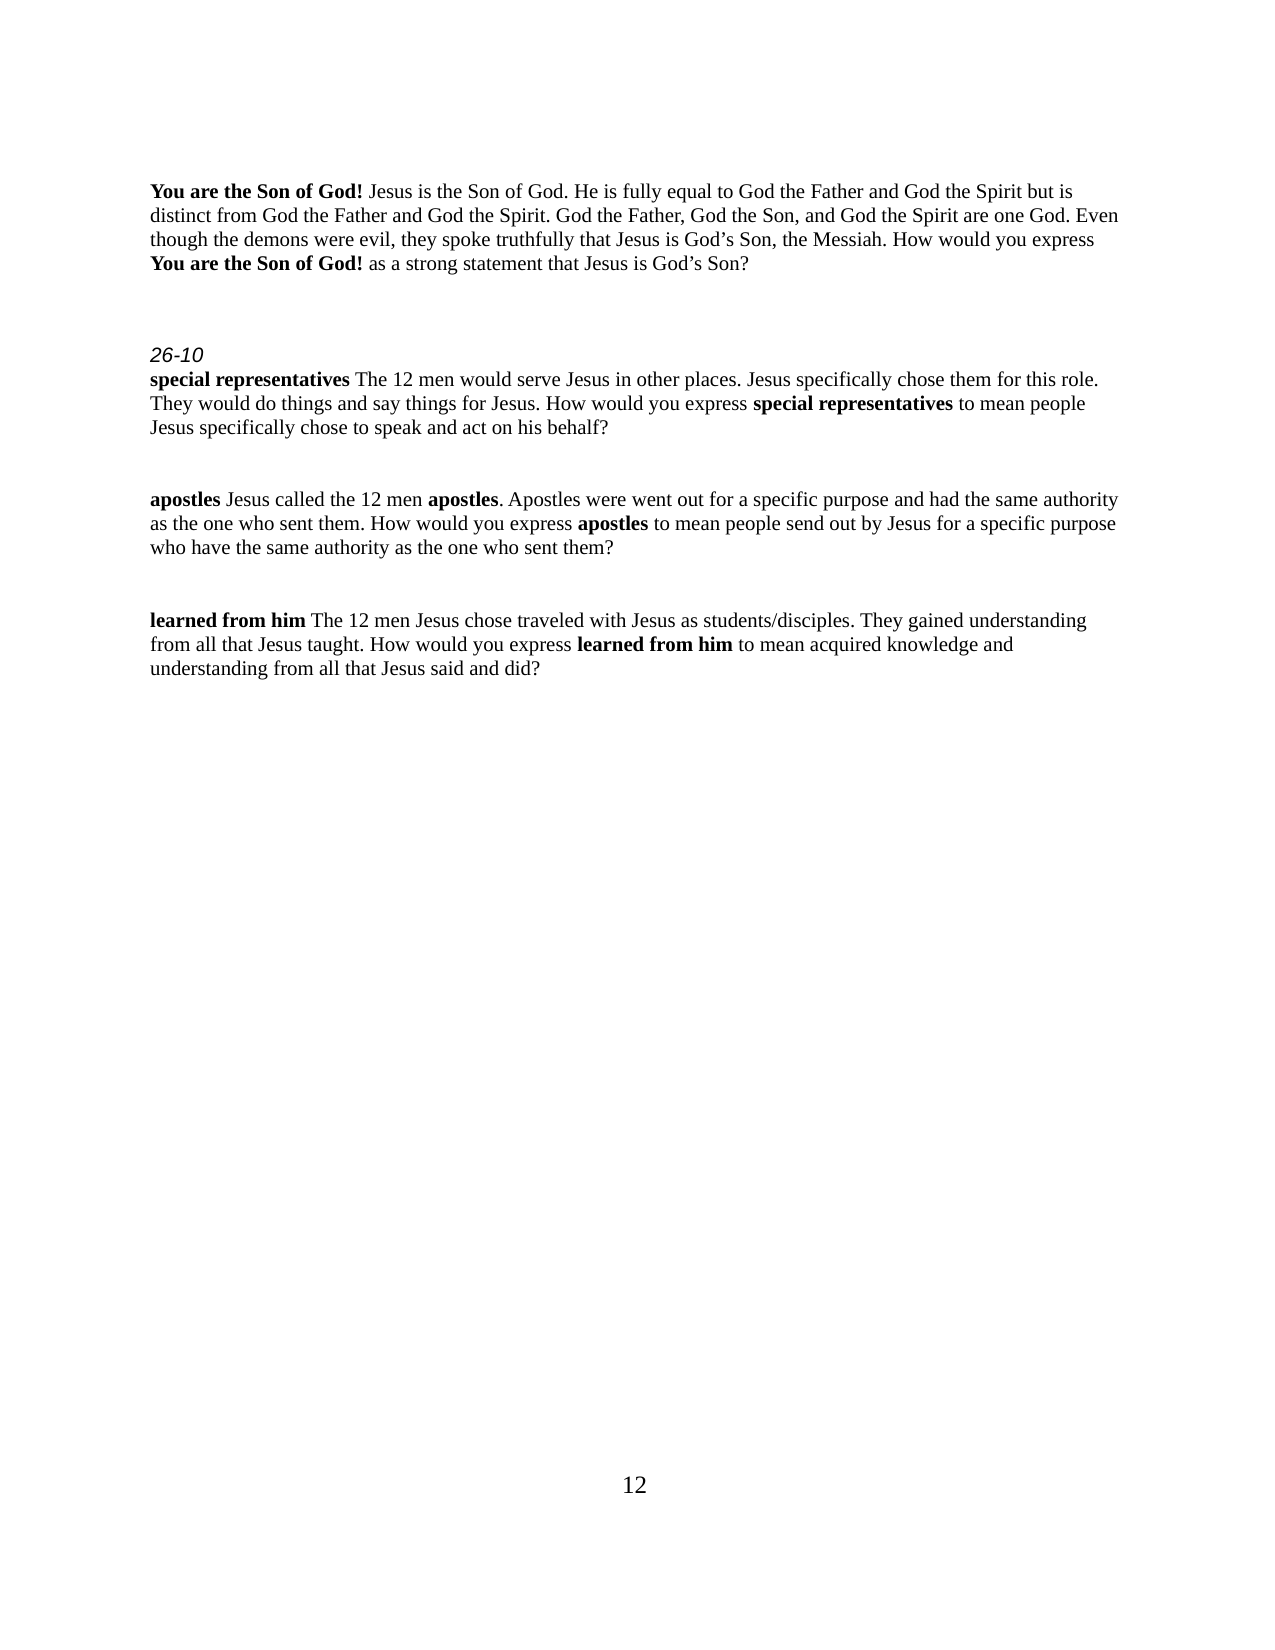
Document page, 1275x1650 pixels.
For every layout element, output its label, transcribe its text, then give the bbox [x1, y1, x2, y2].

text You are the Son of God! Jesus is the Son of God. He is fully equal to God the Father and God the Spirit but is distinct from God the Father and God the Spirit. God the Father, God the Son, and God the Spirit are one God. Even though the demons were evil, they spoke truthfully that Jesus is God’s Son, the Messiah. How would you express You are the Son of God! as a strong statement that Jesus is God’s Son? [150, 179, 1125, 275]
text learned from him The 12 men Jesus chose traveled with Jesus as students/disciples. They gained understanding from all that Jesus taught. How would you express learned from him to mean acquired knowledge and understanding from all that Jesus said and did? [150, 607, 1125, 680]
subtitle 26-10 [150, 343, 1125, 367]
text apostles Jesus called the 12 men apostles. Apostles were went out for a specific purpose and had the same authority as the one who sent them. How would you express apostles to mean people send out by Jesus for a specific purpose who have the same authority as the one who sent them? [150, 487, 1125, 559]
text special representatives The 12 men would serve Jesus in other places. Jesus specifically chose them for this role. They would do things and say things for Jesus. How would you express special representatives to mean people Jesus specifically chose to speak and act on his behalf? [150, 367, 1125, 439]
